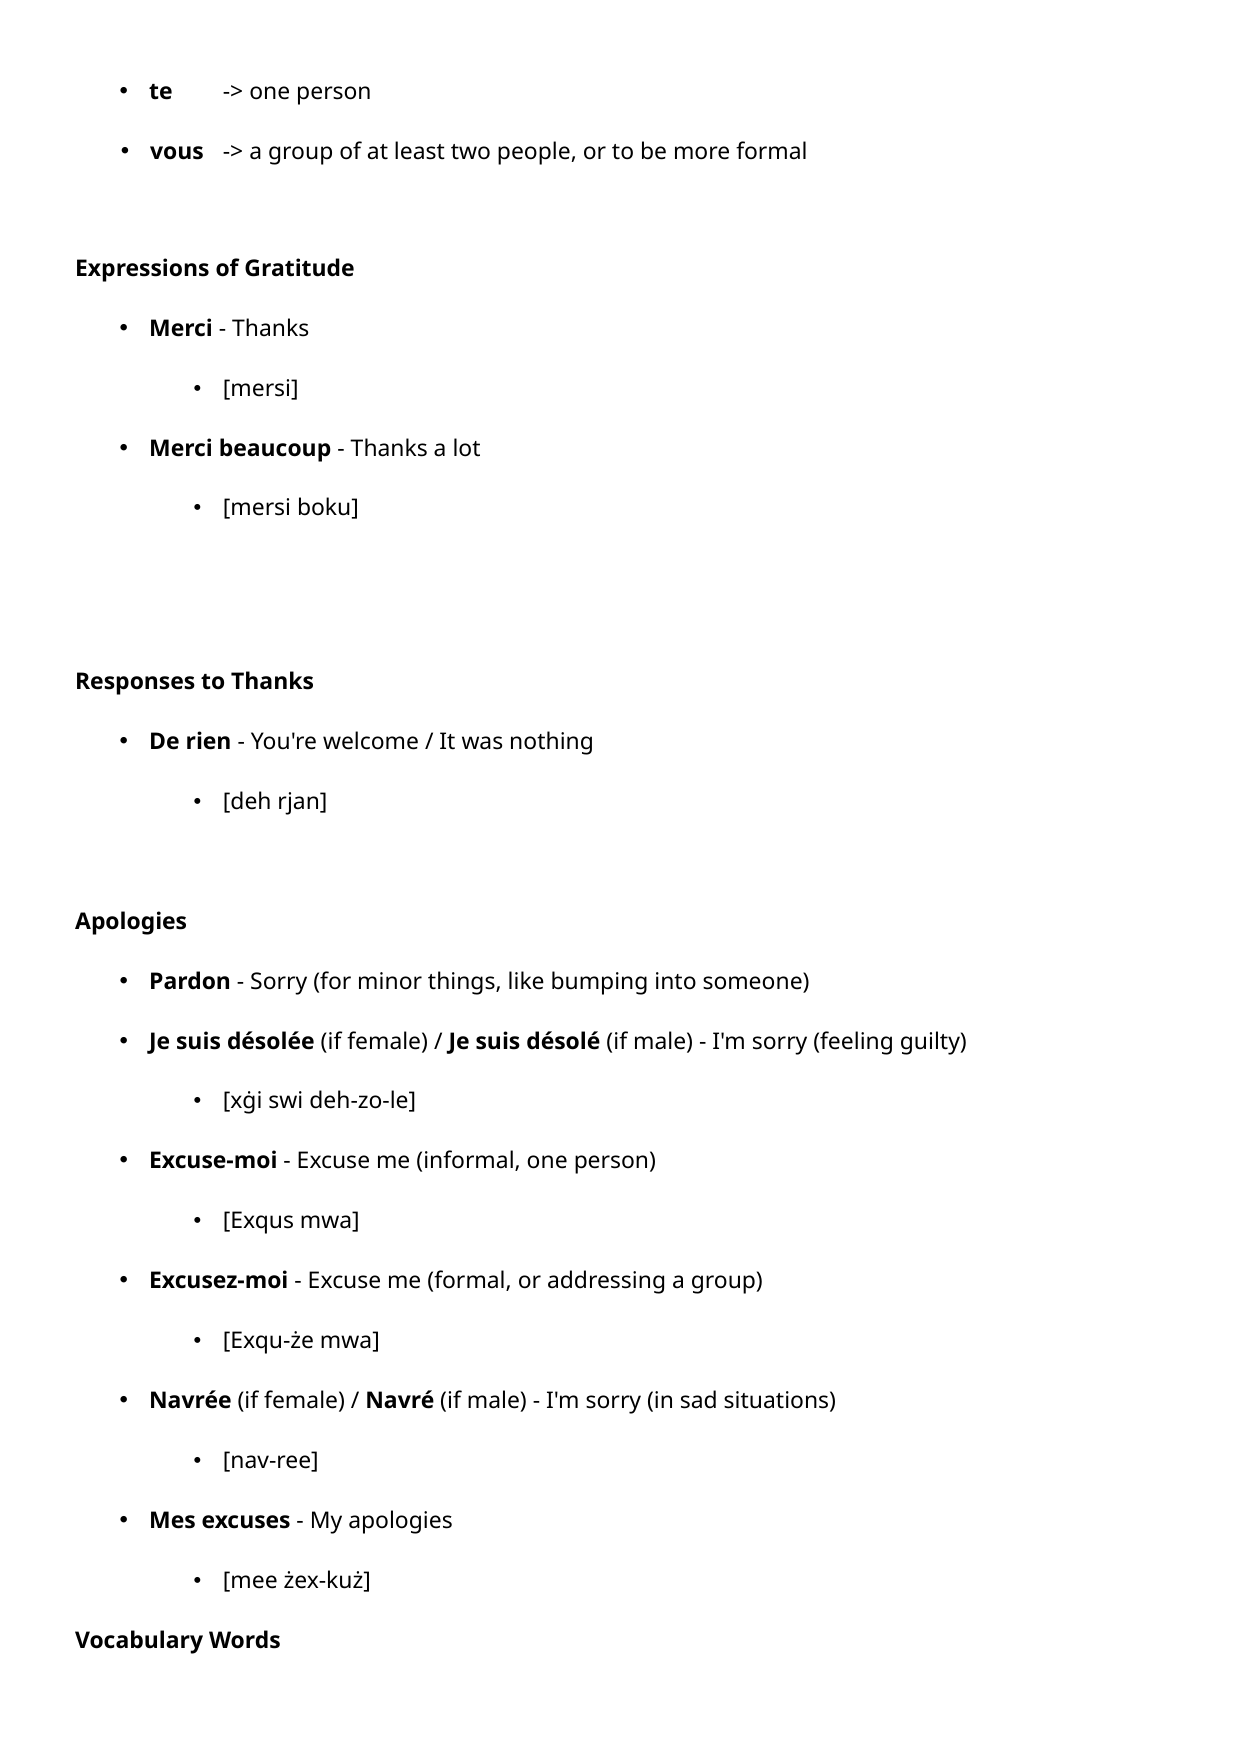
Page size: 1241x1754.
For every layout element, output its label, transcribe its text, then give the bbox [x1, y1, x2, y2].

list Je suis désolée (if female) / Je suis désolé (if male) - I'm sorry (feeling guilty) [119, 1024, 1165, 1056]
list Excusez-moi - Excuse me (formal, or addressing a group) [119, 1264, 1165, 1295]
list [Exqu-że mwa] [193, 1324, 1165, 1355]
list [deh rjan] [193, 785, 1165, 816]
text Apologies [75, 905, 1165, 936]
list te -> one person [119, 75, 1165, 106]
list Excuse-moi - Excuse me (informal, one person) [119, 1144, 1165, 1176]
list [xġi swi deh-zo-le] [193, 1084, 1165, 1116]
list [mersi boku] [193, 491, 1165, 523]
list [Exqus mwa] [193, 1204, 1165, 1236]
list [nav-ree] [193, 1444, 1165, 1475]
list Navrée (if female) / Navré (if male) - I'm sorry (in sad situations) [119, 1384, 1165, 1415]
list Mes excuses - My apologies [119, 1504, 1165, 1535]
text Responses to Thanks [75, 665, 1165, 696]
text Expressions of Gratitude [75, 252, 1165, 283]
list Merci - Thanks [119, 312, 1165, 343]
list [mersi] [193, 372, 1165, 403]
list Pardon - Sorry (for minor things, like bumping into someone) [119, 965, 1165, 996]
list vous -> a group of at least two people, or to be more formal [121, 135, 1165, 166]
text Vocabulary Words [75, 1623, 1165, 1655]
list [mee żex-kuż] [193, 1564, 1165, 1595]
list Merci beaucoup - Thanks a lot [119, 431, 1165, 463]
list De rien - You're welcome / It was nothing [119, 725, 1165, 756]
